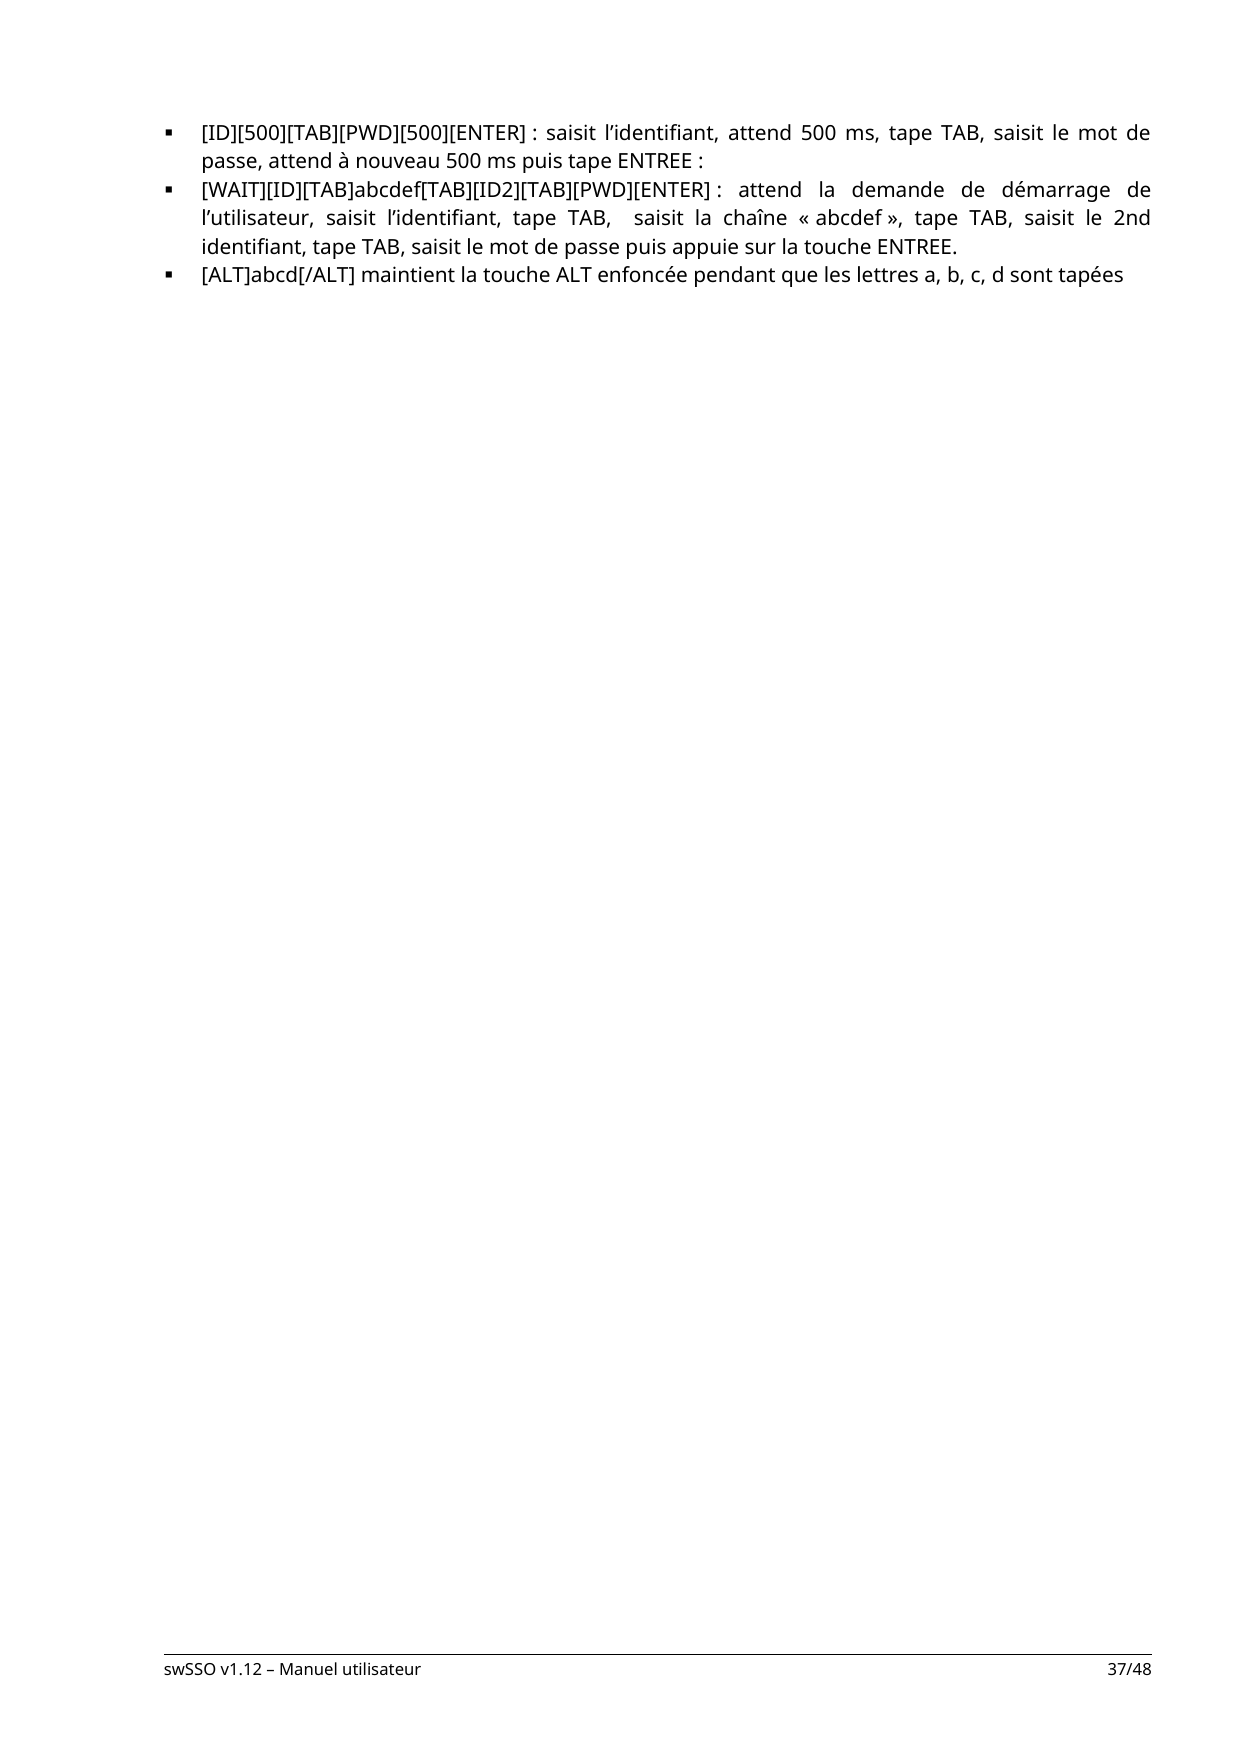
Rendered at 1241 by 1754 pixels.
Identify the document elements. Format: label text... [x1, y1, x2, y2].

list [ALT]abcd[/ALT] maintient la touche ALT enfoncée pendant que les lettres a, b, c, d sont tapées [164, 260, 1152, 289]
list [WAIT][ID][TAB]abcdef[TAB][ID2][TAB][PWD][ENTER] : attend la demande de démarrage de l’utilisateur, saisit l’identifiant, tape TAB, saisit la chaîne « abcdef », tape TAB, saisit le 2nd identifiant, tape TAB, saisit le mot de passe puis appuie sur la touche ENTREE. [164, 175, 1152, 260]
list [ID][500][TAB][PWD][500][ENTER] : saisit l’identifiant, attend 500 ms, tape TAB, saisit le mot de passe, attend à nouveau 500 ms puis tape ENTREE : [164, 118, 1152, 175]
